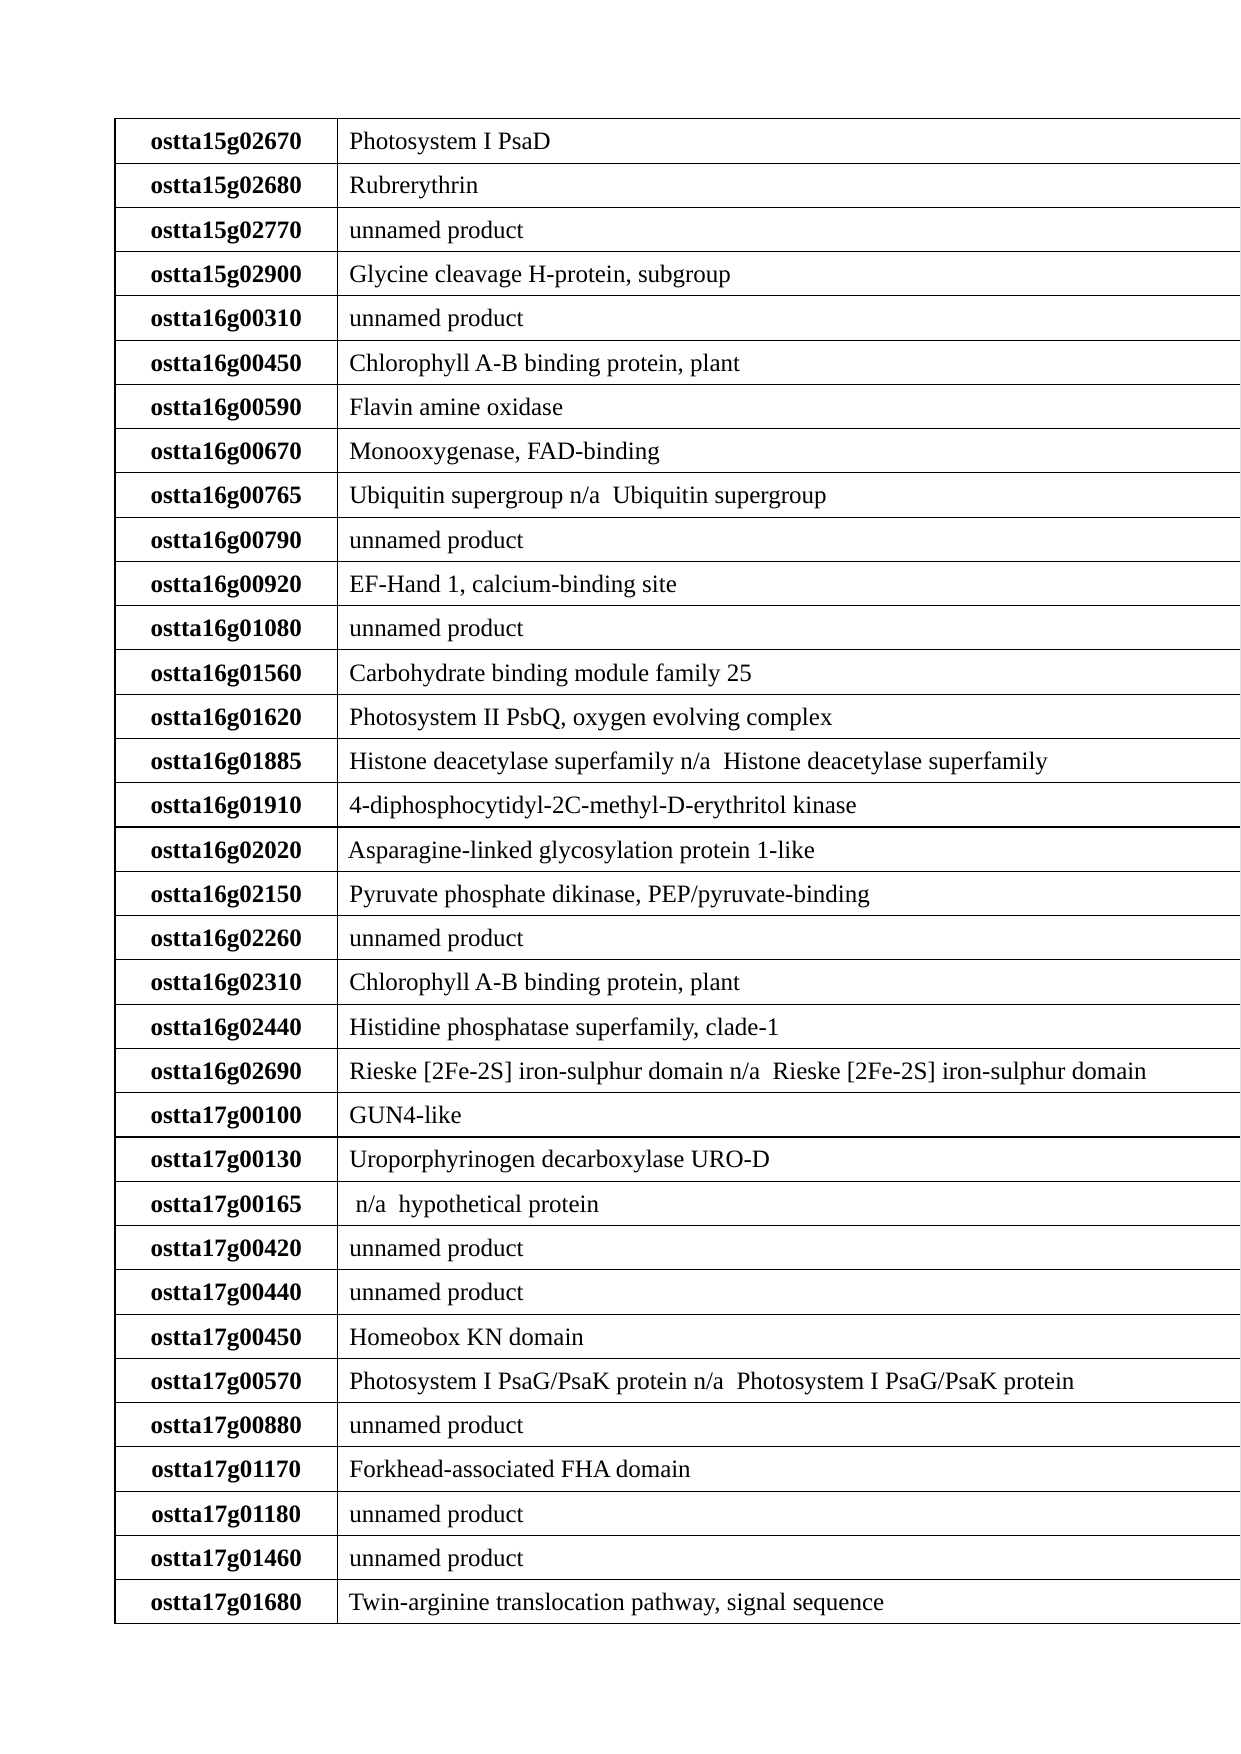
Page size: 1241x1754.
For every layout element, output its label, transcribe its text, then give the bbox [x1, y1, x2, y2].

table_cell ostta16g00765 [116, 473, 337, 517]
table_cell Homeobox KN domain [338, 1315, 1240, 1358]
table_cell ostta17g00130 [116, 1138, 337, 1181]
table_cell ostta16g02260 [116, 916, 337, 959]
table_cell ostta15g02670 [116, 119, 337, 162]
table_cell Monooxygenase, FAD-binding [338, 429, 1240, 472]
table_cell ostta17g01180 [116, 1492, 337, 1535]
table_cell ostta16g02310 [116, 960, 337, 1003]
table_cell ostta17g00165 [116, 1182, 337, 1225]
table_cell Asparagine-linked glycosylation protein 1-like [338, 828, 1240, 871]
table_cell Histone deacetylase superfamily n/a Histone deacetylase superfamily [338, 739, 1240, 782]
table_cell ostta16g02150 [116, 872, 337, 915]
table_cell ostta16g01910 [116, 783, 337, 826]
table_cell ostta16g02690 [116, 1049, 337, 1092]
table_cell unnamed product [338, 1403, 1240, 1446]
table_cell ostta15g02680 [116, 164, 337, 207]
table_cell Rubrerythrin [338, 164, 1240, 207]
table_cell unnamed product [338, 606, 1240, 649]
table_cell ostta17g00570 [116, 1359, 337, 1402]
table_cell ostta16g00450 [116, 341, 337, 384]
table_cell ostta16g01885 [116, 739, 337, 782]
table_cell ostta16g01620 [116, 695, 337, 738]
table_cell ostta16g02440 [116, 1005, 337, 1048]
table_cell ostta15g02770 [116, 208, 337, 251]
table_cell Photosystem I PsaD [338, 119, 1240, 162]
table_cell Twin-arginine translocation pathway, signal sequence [338, 1580, 1240, 1623]
table_cell Rieske [2Fe-2S] iron-sulphur domain n/a Rieske [2Fe-2S] iron-sulphur domain [338, 1049, 1240, 1092]
table_cell Ubiquitin supergroup n/a Ubiquitin supergroup [338, 473, 1240, 517]
table_cell unnamed product [338, 1226, 1240, 1269]
table_cell 4-diphosphocytidyl-2C-methyl-D-erythritol kinase [338, 783, 1240, 826]
table_cell ostta17g00100 [116, 1093, 337, 1136]
table_cell unnamed product [338, 208, 1240, 251]
table_cell Photosystem II PsbQ, oxygen evolving complex [338, 695, 1240, 738]
table_cell n/a hypothetical protein [338, 1182, 1240, 1225]
table_cell Chlorophyll A-B binding protein, plant [338, 341, 1240, 384]
table_cell ostta16g00920 [116, 562, 337, 605]
table_cell unnamed product [338, 296, 1240, 339]
table_cell ostta17g01680 [116, 1580, 337, 1623]
table_cell Uroporphyrinogen decarboxylase URO-D [338, 1138, 1240, 1181]
table_cell ostta16g01560 [116, 650, 337, 694]
table_cell unnamed product [338, 1270, 1240, 1313]
table_cell ostta16g00310 [116, 296, 337, 339]
table_cell Glycine cleavage H-protein, subgroup [338, 252, 1240, 295]
table_cell ostta17g00880 [116, 1403, 337, 1446]
table_cell Photosystem I PsaG/PsaK protein n/a Photosystem I PsaG/PsaK protein [338, 1359, 1240, 1402]
table_cell GUN4-like [338, 1093, 1240, 1136]
table_cell ostta16g00590 [116, 385, 337, 428]
table_cell ostta17g00450 [116, 1315, 337, 1358]
table_cell unnamed product [338, 518, 1240, 561]
table_cell unnamed product [338, 1492, 1240, 1535]
table_cell Carbohydrate binding module family 25 [338, 650, 1240, 694]
table_cell Pyruvate phosphate dikinase, PEP/pyruvate-binding [338, 872, 1240, 915]
table_cell EF-Hand 1, calcium-binding site [338, 562, 1240, 605]
table_cell ostta17g00440 [116, 1270, 337, 1313]
table_cell ostta16g00790 [116, 518, 337, 561]
table_cell Forkhead-associated FHA domain [338, 1447, 1240, 1491]
table_cell Chlorophyll A-B binding protein, plant [338, 960, 1240, 1003]
table_cell unnamed product [338, 1536, 1240, 1579]
table_cell ostta15g02900 [116, 252, 337, 295]
table_cell ostta17g01170 [116, 1447, 337, 1491]
table_cell ostta16g02020 [116, 828, 337, 871]
table_cell Histidine phosphatase superfamily, clade-1 [338, 1005, 1240, 1048]
table_cell ostta16g00670 [116, 429, 337, 472]
table_cell ostta16g01080 [116, 606, 337, 649]
table_cell ostta17g01460 [116, 1536, 337, 1579]
table_cell unnamed product [338, 916, 1240, 959]
table_cell ostta17g00420 [116, 1226, 337, 1269]
table_cell Flavin amine oxidase [338, 385, 1240, 428]
